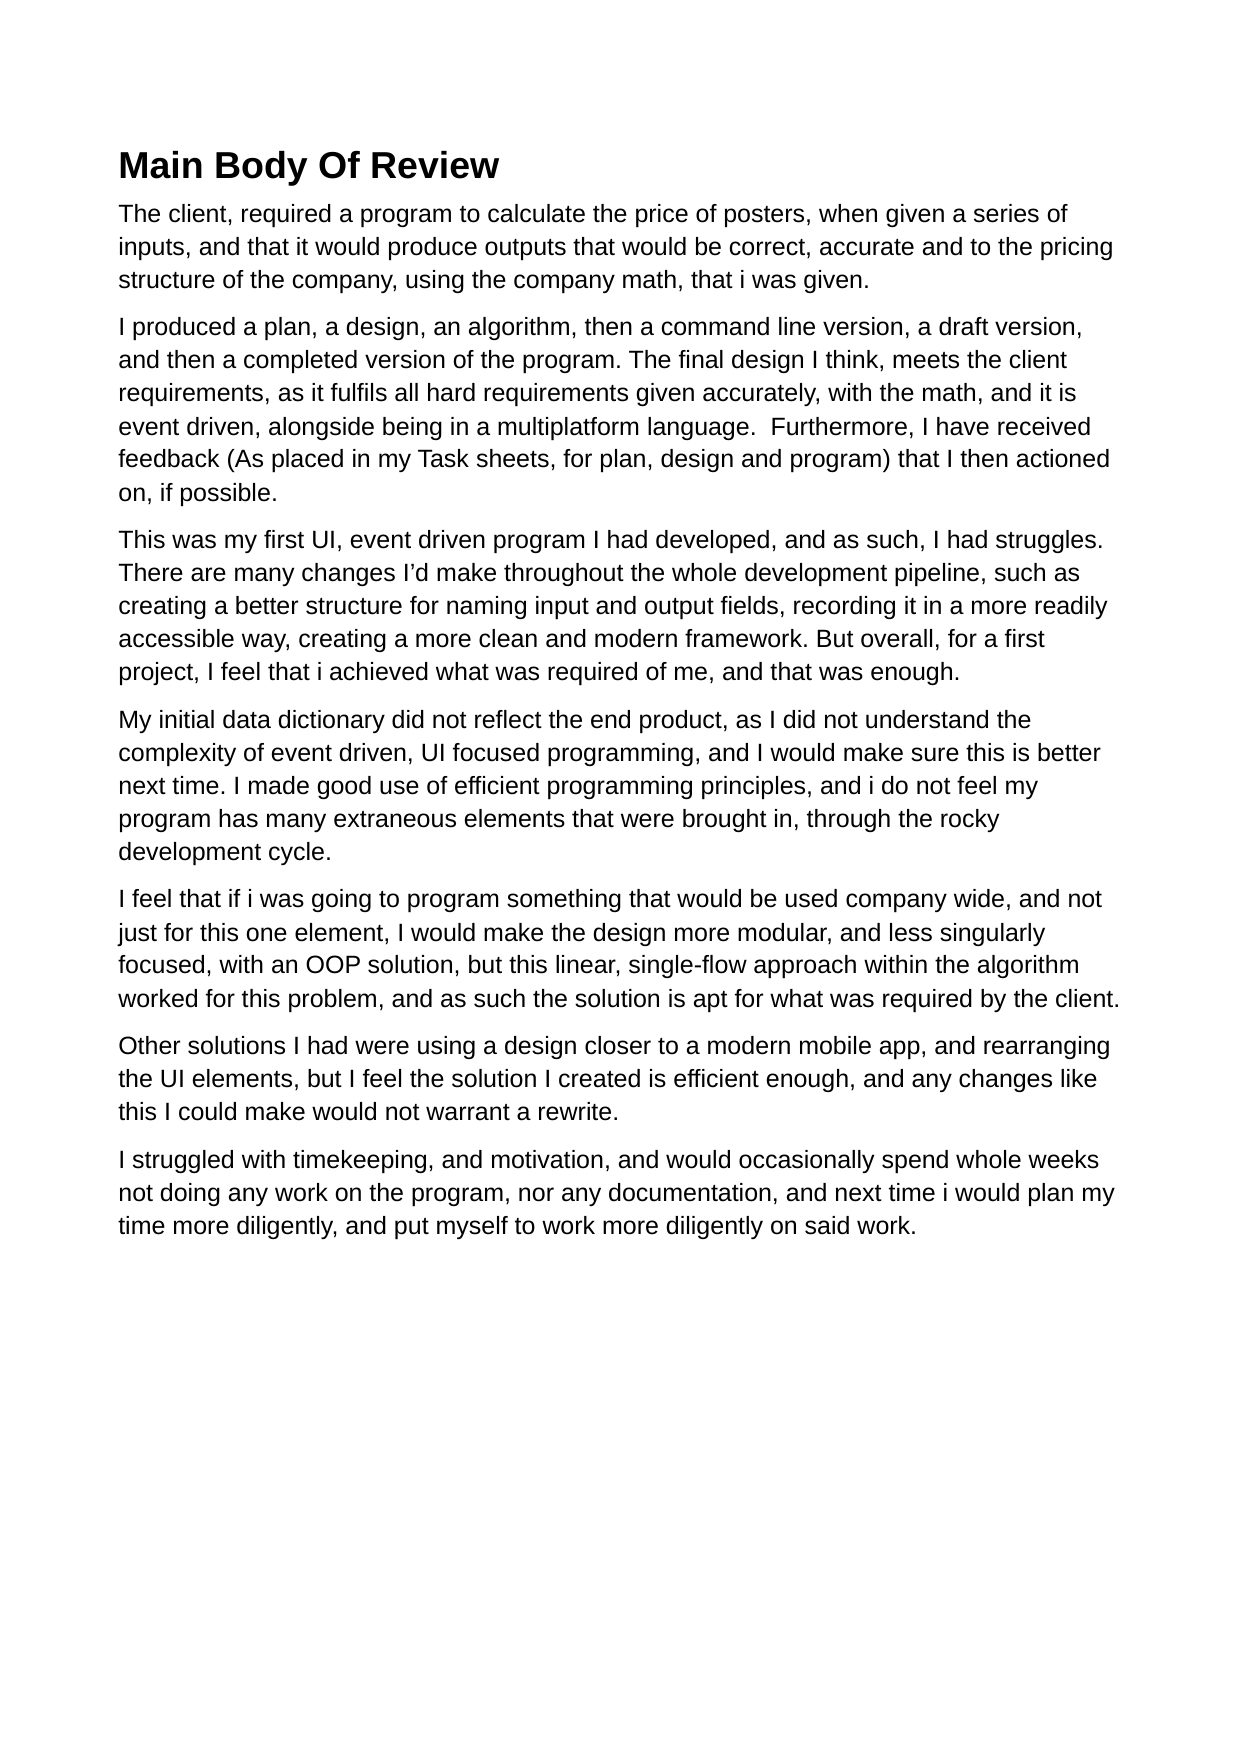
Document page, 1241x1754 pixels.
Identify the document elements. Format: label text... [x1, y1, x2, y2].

text I struggled with timekeeping, and motivation, and would occasionally spend whole weeks not doing any work on the program, nor any documentation, and next time i would plan my time more diligently, and put myself to work more diligently on said work. [118, 1145, 1122, 1239]
text My initial data dictionary did not reflect the end product, as I did not understand the complexity of event driven, UI focused programming, and I would make sure this is better next time. I made good use of efficient programming principles, and i do not feel my program has many extraneous elements that were brought in, through the rocky development cycle. [118, 705, 1122, 866]
text I feel that if i was going to program something that would be used company wide, and not just for this one element, I would make the design more modular, and less singularly focused, with an OOP solution, but this linear, single-flow approach within the algorithm worked for this problem, and as such the solution is apt for what was required by the client. [118, 884, 1122, 1012]
text I produced a plan, a design, an algorithm, then a command line version, a draft version, and then a completed version of the program. The final design I think, meets the client requirements, as it fulfils all hard requirements given accurately, with the math, and it is event driven, alongside being in a multiplatform language. Furthermore, I have received feedback (As placed in my Task sheets, for plan, design and program) that I then actioned on, if possible. [118, 312, 1122, 506]
text Other solutions I had were using a design closer to a modern mobile app, and rearranging the UI elements, but I feel the solution I created is efficient enough, and any changes like this I could make would not warrant a rewrite. [118, 1031, 1122, 1126]
text The client, required a program to calculate the price of posters, when given a series of inputs, and that it would produce outputs that would be correct, accurate and to the pricing structure of the company, using the company math, that i was given. [118, 199, 1122, 293]
text This was my first UI, event driven program I had developed, and as such, I had struggles. There are many changes I’d make throughout the whole development pipeline, such as creating a better structure for naming input and output fields, recording it in a more readily accessible way, creating a more clean and modern framework. But overall, for a first project, I feel that i achieved what was required of me, and that was enough. [118, 525, 1122, 686]
subtitle Main Body Of Review [118, 143, 1122, 186]
